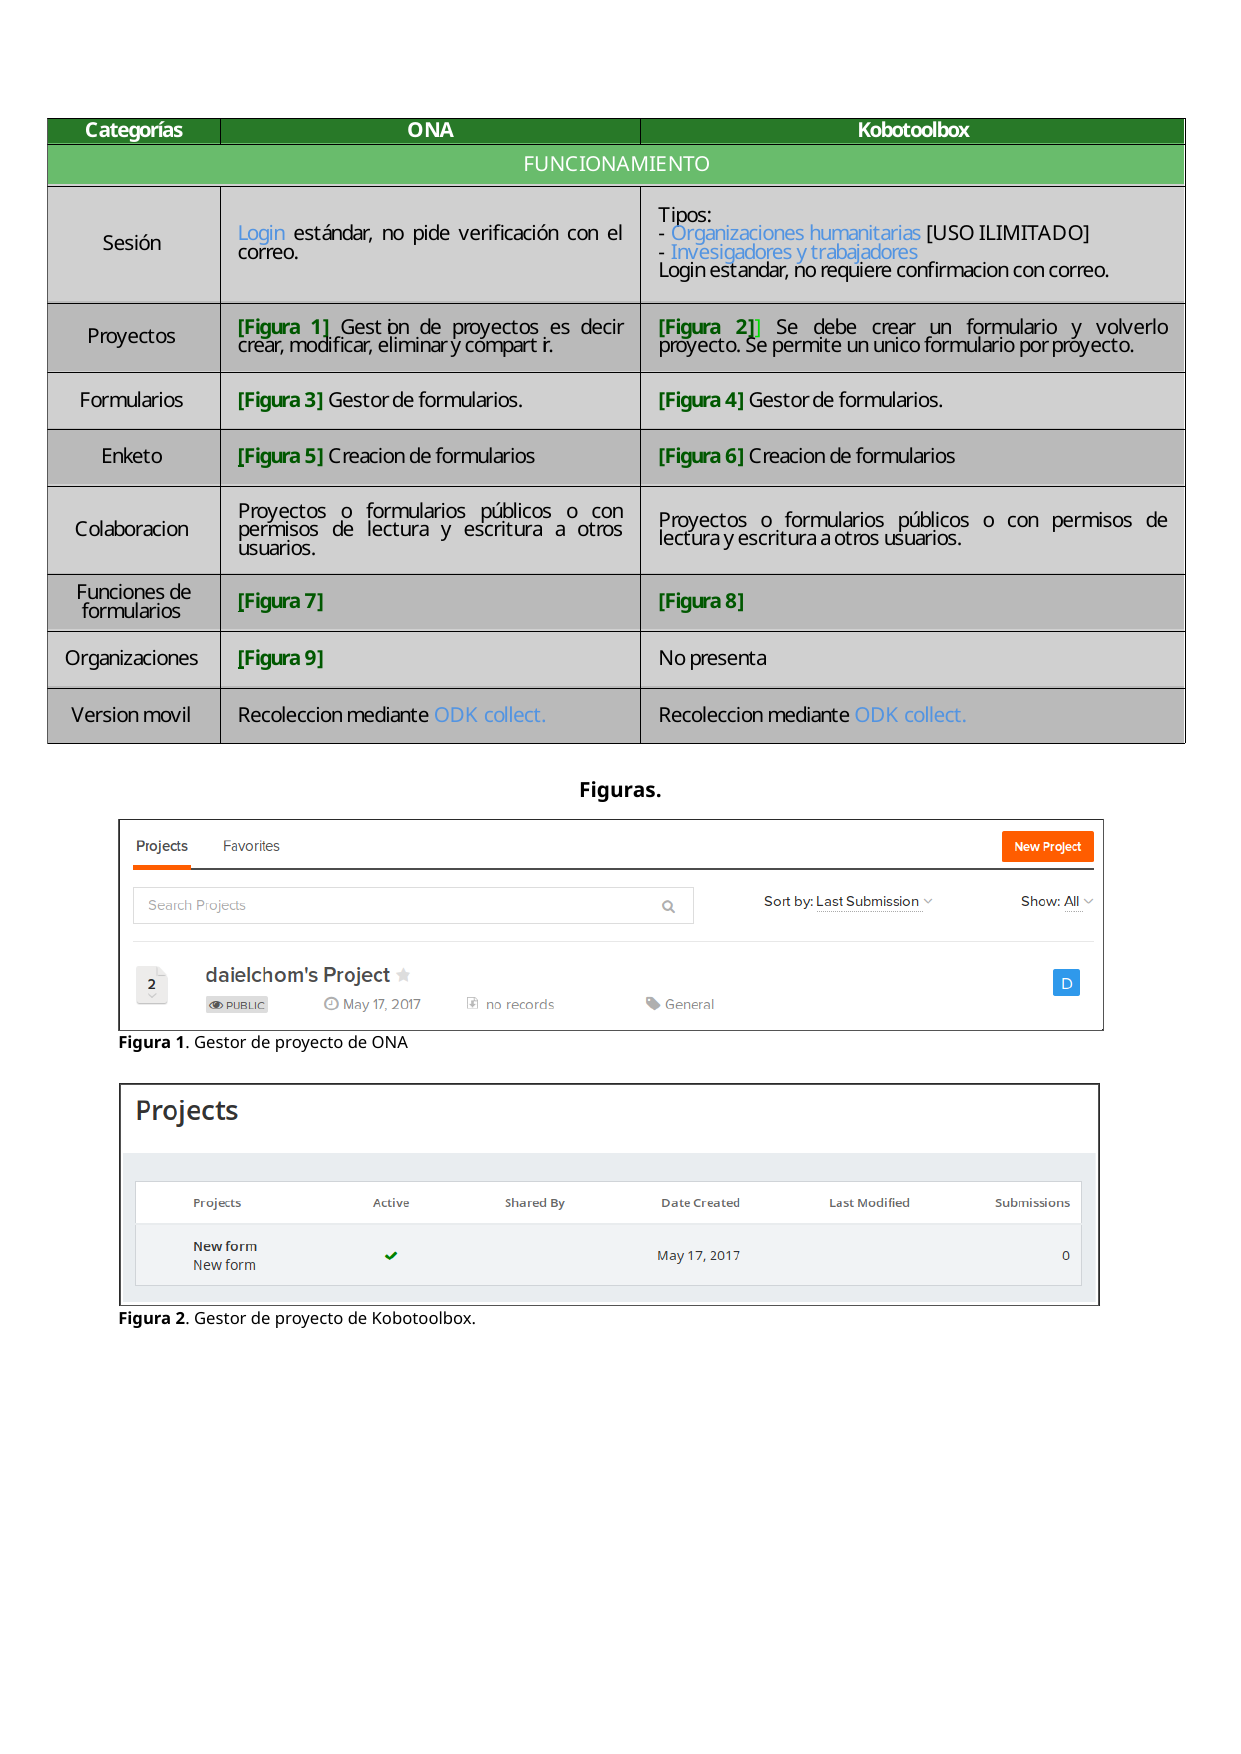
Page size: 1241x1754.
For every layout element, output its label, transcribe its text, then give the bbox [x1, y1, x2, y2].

picture [123, 1087, 1096, 1302]
picture [121, 821, 1102, 1029]
text Figura 1. Gestor de proyecto de ONA [118, 803, 1122, 1054]
text Figura 2. Gestor de proyecto de Kobotoolbox. [118, 1082, 1122, 1329]
text Figuras. [118, 775, 1122, 803]
